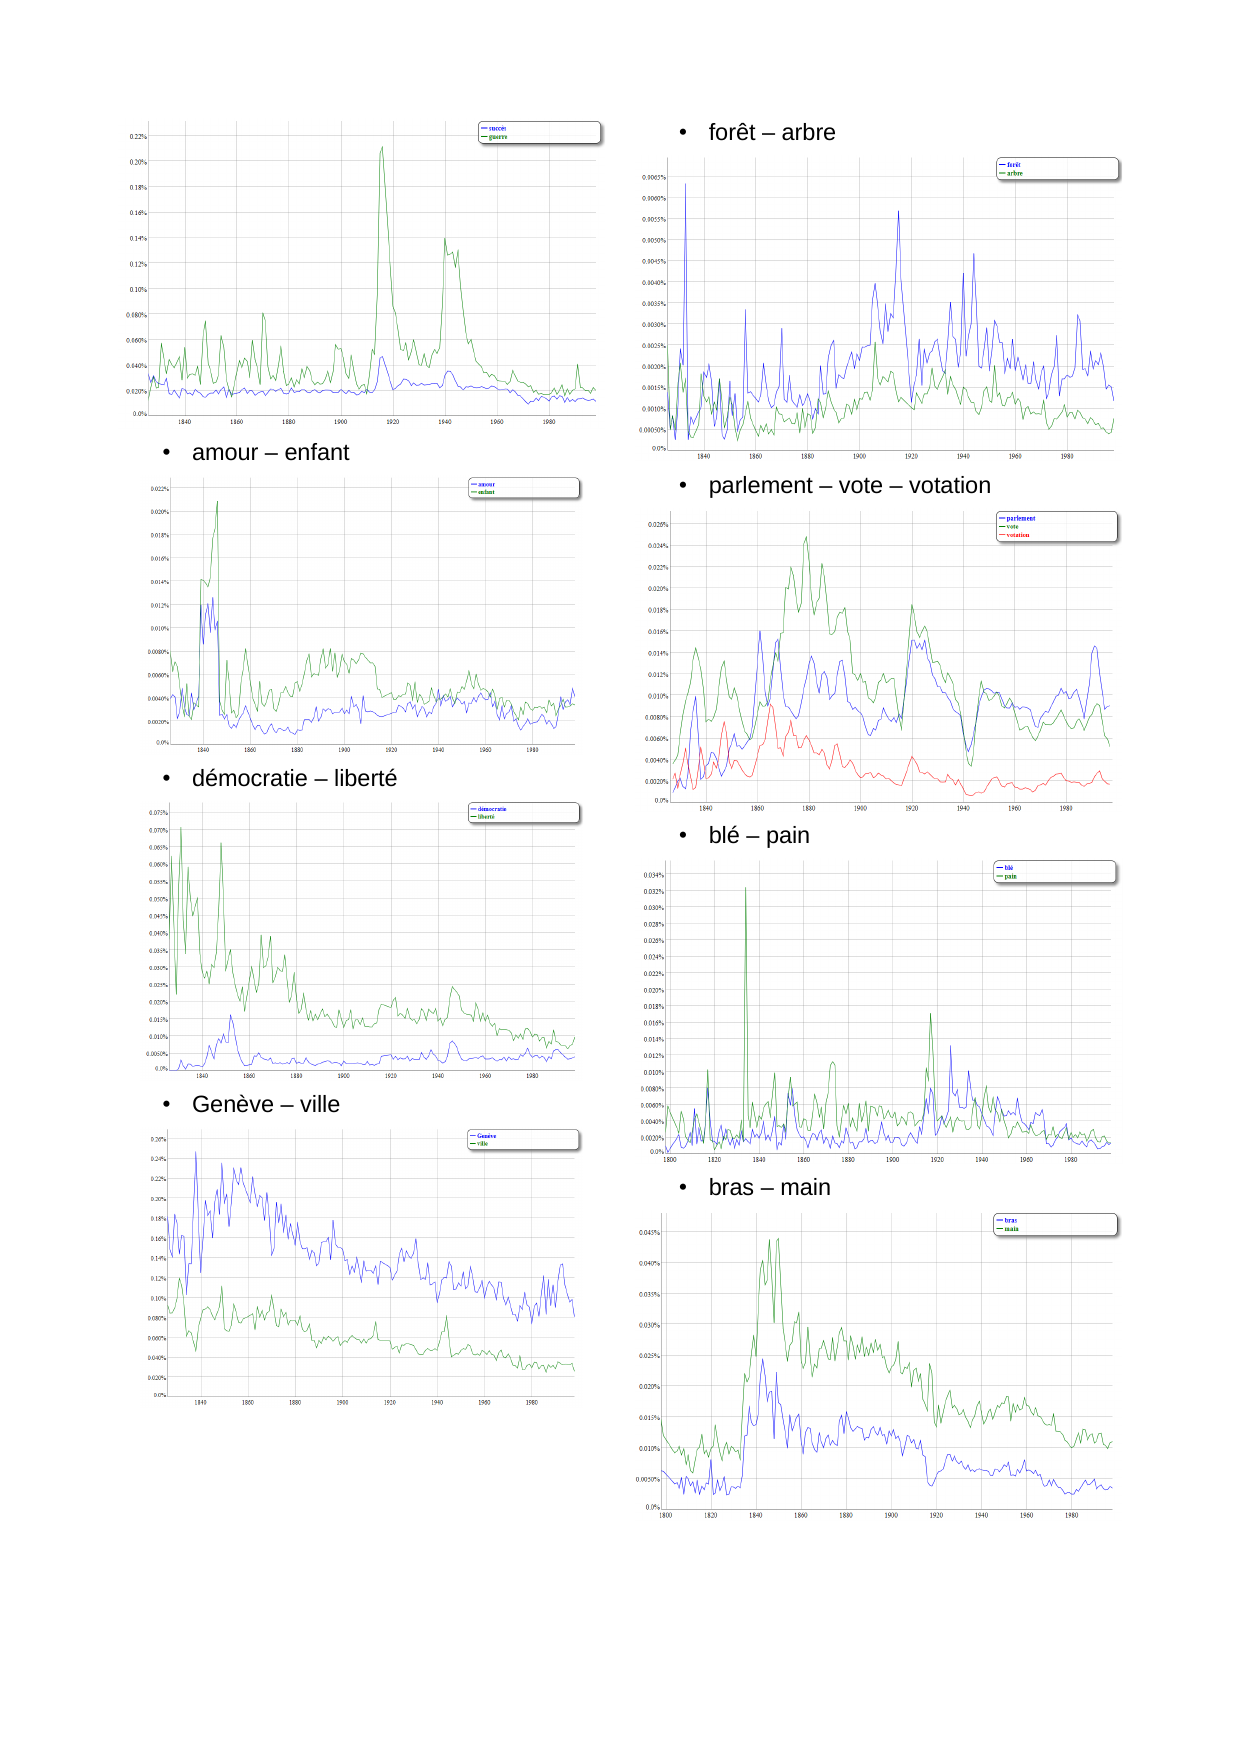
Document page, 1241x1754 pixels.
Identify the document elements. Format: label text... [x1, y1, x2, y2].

list Genève – ville [162, 802, 605, 1117]
list amour – enfant [162, 429, 605, 465]
picture [140, 475, 584, 755]
picture [140, 1127, 584, 1408]
list parlement – vote – votation [679, 461, 1122, 498]
list bras – main [679, 1164, 1122, 1201]
picture [634, 858, 1123, 1164]
list blé – pain [679, 812, 1122, 848]
picture [634, 155, 1123, 461]
picture [634, 1210, 1123, 1521]
list forêt – arbre [679, 118, 1122, 145]
picture [634, 508, 1123, 812]
picture [118, 118, 606, 429]
picture [140, 801, 584, 1081]
list démocratie – liberté [162, 476, 605, 792]
